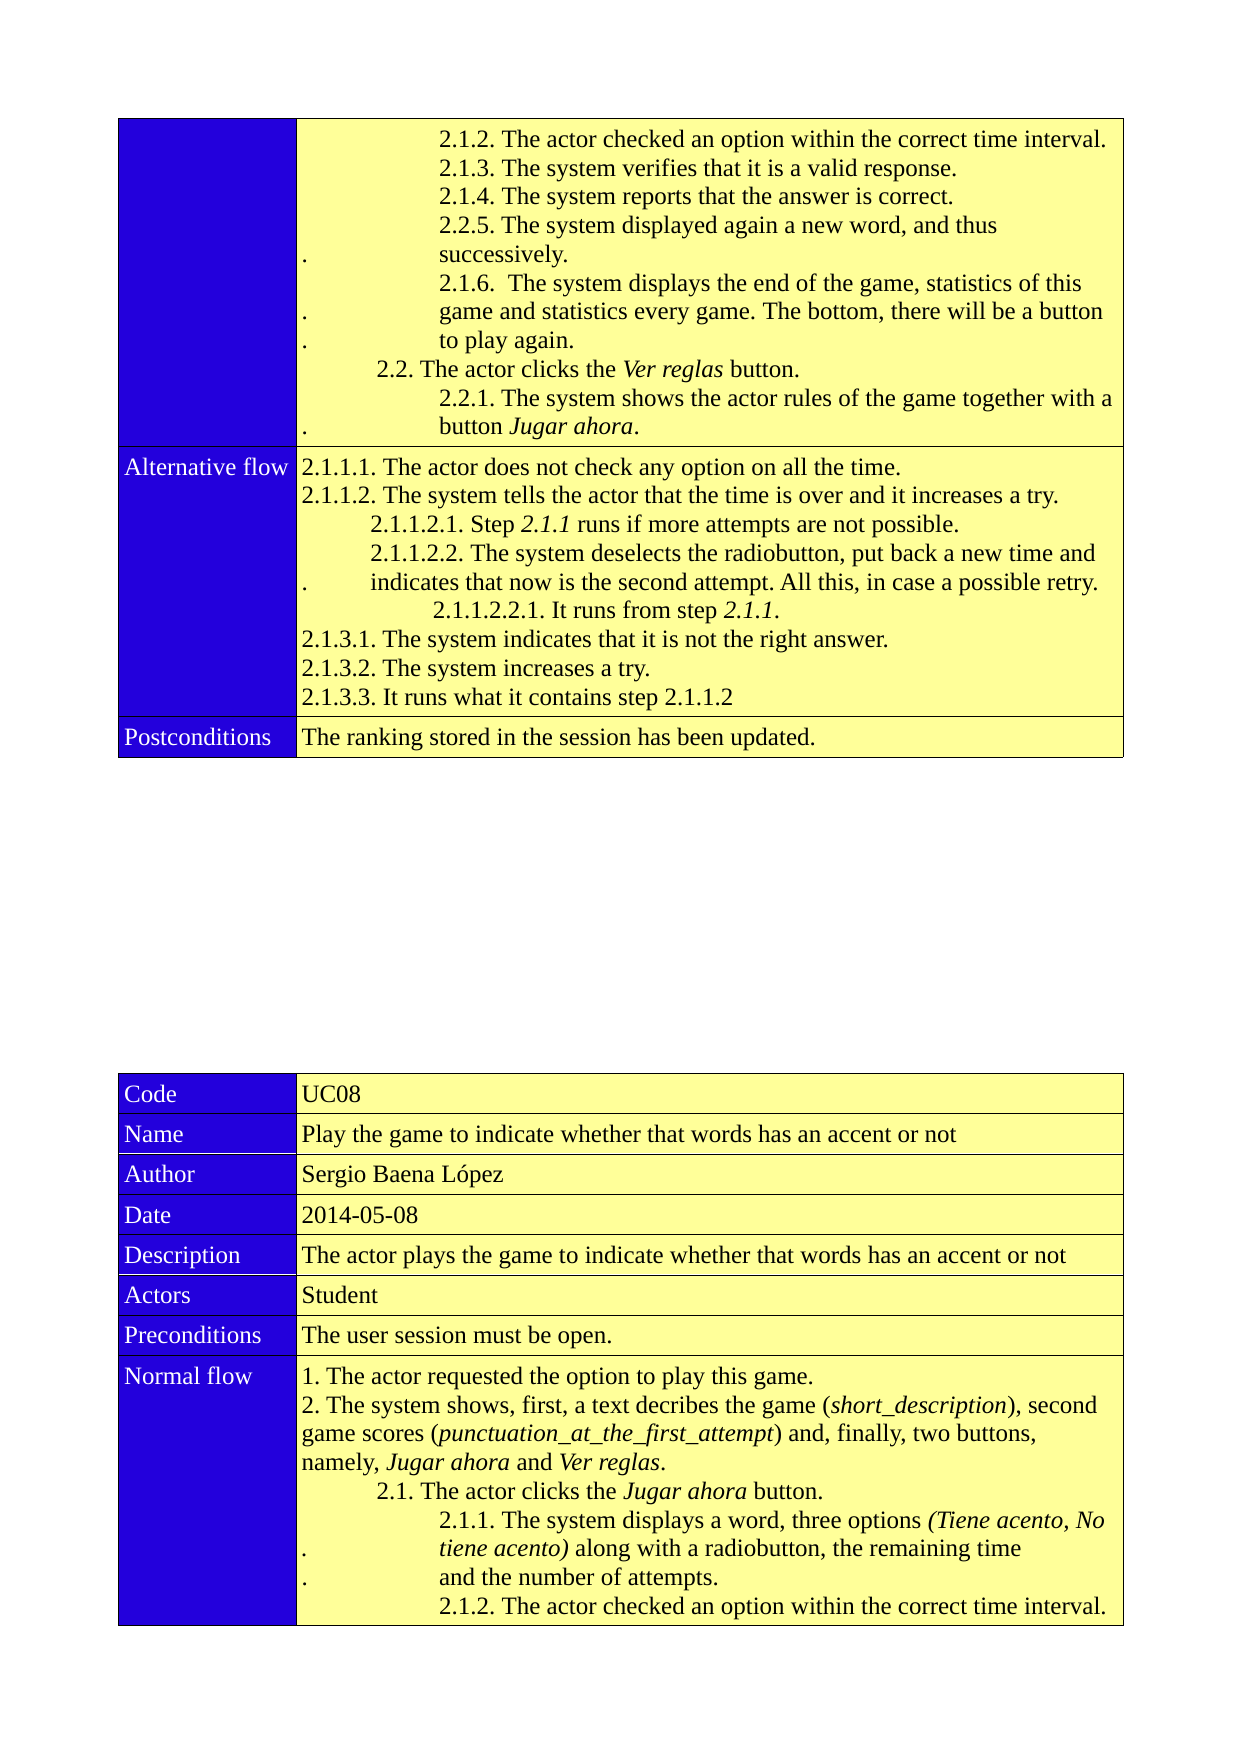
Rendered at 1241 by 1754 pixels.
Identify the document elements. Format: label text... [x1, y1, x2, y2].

table_header Code [119, 1074, 296, 1113]
table_cell 1. The actor requested the option to play this game. 2. The system shows, first, a text decribes the game (short_description), second game scores (punctuation_at_the_first_attempt) and, finally, two buttons, namely, Jugar ahora and Ver reglas. 2.1. The actor clicks the Jugar ahora button. 2.1.1. The system displays a word, three options (Tiene acento, No . tiene acento) along with a radiobutton, the remaining time . and the number of attempts. 2.1.2. The actor checked an option within the correct time interval. [297, 1356, 1123, 1625]
table_cell Play the game to indicate whether that words has an accent or not [297, 1114, 1123, 1153]
table_cell Alternative flow [119, 447, 296, 716]
table_cell 2.1.2. The actor checked an option within the correct time interval. 2.1.3. The system verifies that it is a valid response. 2.1.4. The system reports that the answer is correct. 2.2.5. The system displayed again a new word, and thus . successively. 2.1.6. The system displays the end of the game, statistics of this . game and statistics every game. The bottom, there will be a button . to play again. 2.2. The actor clicks the Ver reglas button. 2.2.1. The system shows the actor rules of the game together with a . button Jugar ahora. [297, 119, 1123, 446]
table_header UC08 [297, 1074, 1123, 1113]
table_cell Date [119, 1195, 296, 1234]
table_cell The ranking stored in the session has been updated. [297, 717, 1123, 757]
table_cell Preconditions [119, 1316, 296, 1355]
table_cell Student [297, 1276, 1123, 1315]
table_cell Sergio Baena López [297, 1155, 1123, 1194]
table_cell Description [119, 1235, 296, 1274]
table_cell 2.1.1.1. The actor does not check any option on all the time. 2.1.1.2. The system tells the actor that the time is over and it increases a try. 2.1.1.2.1. Step 2.1.1 runs if more attempts are not possible. 2.1.1.2.2. The system deselects the radiobutton, put back a new time and . indicates that now is the second attempt. All this, in case a possible retry. 2.1.1.2.2.1. It runs from step 2.1.1. 2.1.3.1. The system indicates that it is not the right answer. 2.1.3.2. The system increases a try. 2.1.3.3. It runs what it contains step 2.1.1.2 [297, 447, 1123, 716]
table_cell The actor plays the game to indicate whether that words has an accent or not [297, 1235, 1123, 1274]
table_cell 2014-05-08 [297, 1195, 1123, 1234]
table_cell Name [119, 1114, 296, 1153]
table_cell [119, 119, 296, 446]
table_cell The user session must be open. [297, 1316, 1123, 1355]
table_cell Postconditions [119, 717, 296, 757]
table_cell Normal flow [119, 1356, 296, 1625]
table_cell Actors [119, 1276, 296, 1315]
table_cell Author [119, 1155, 296, 1194]
